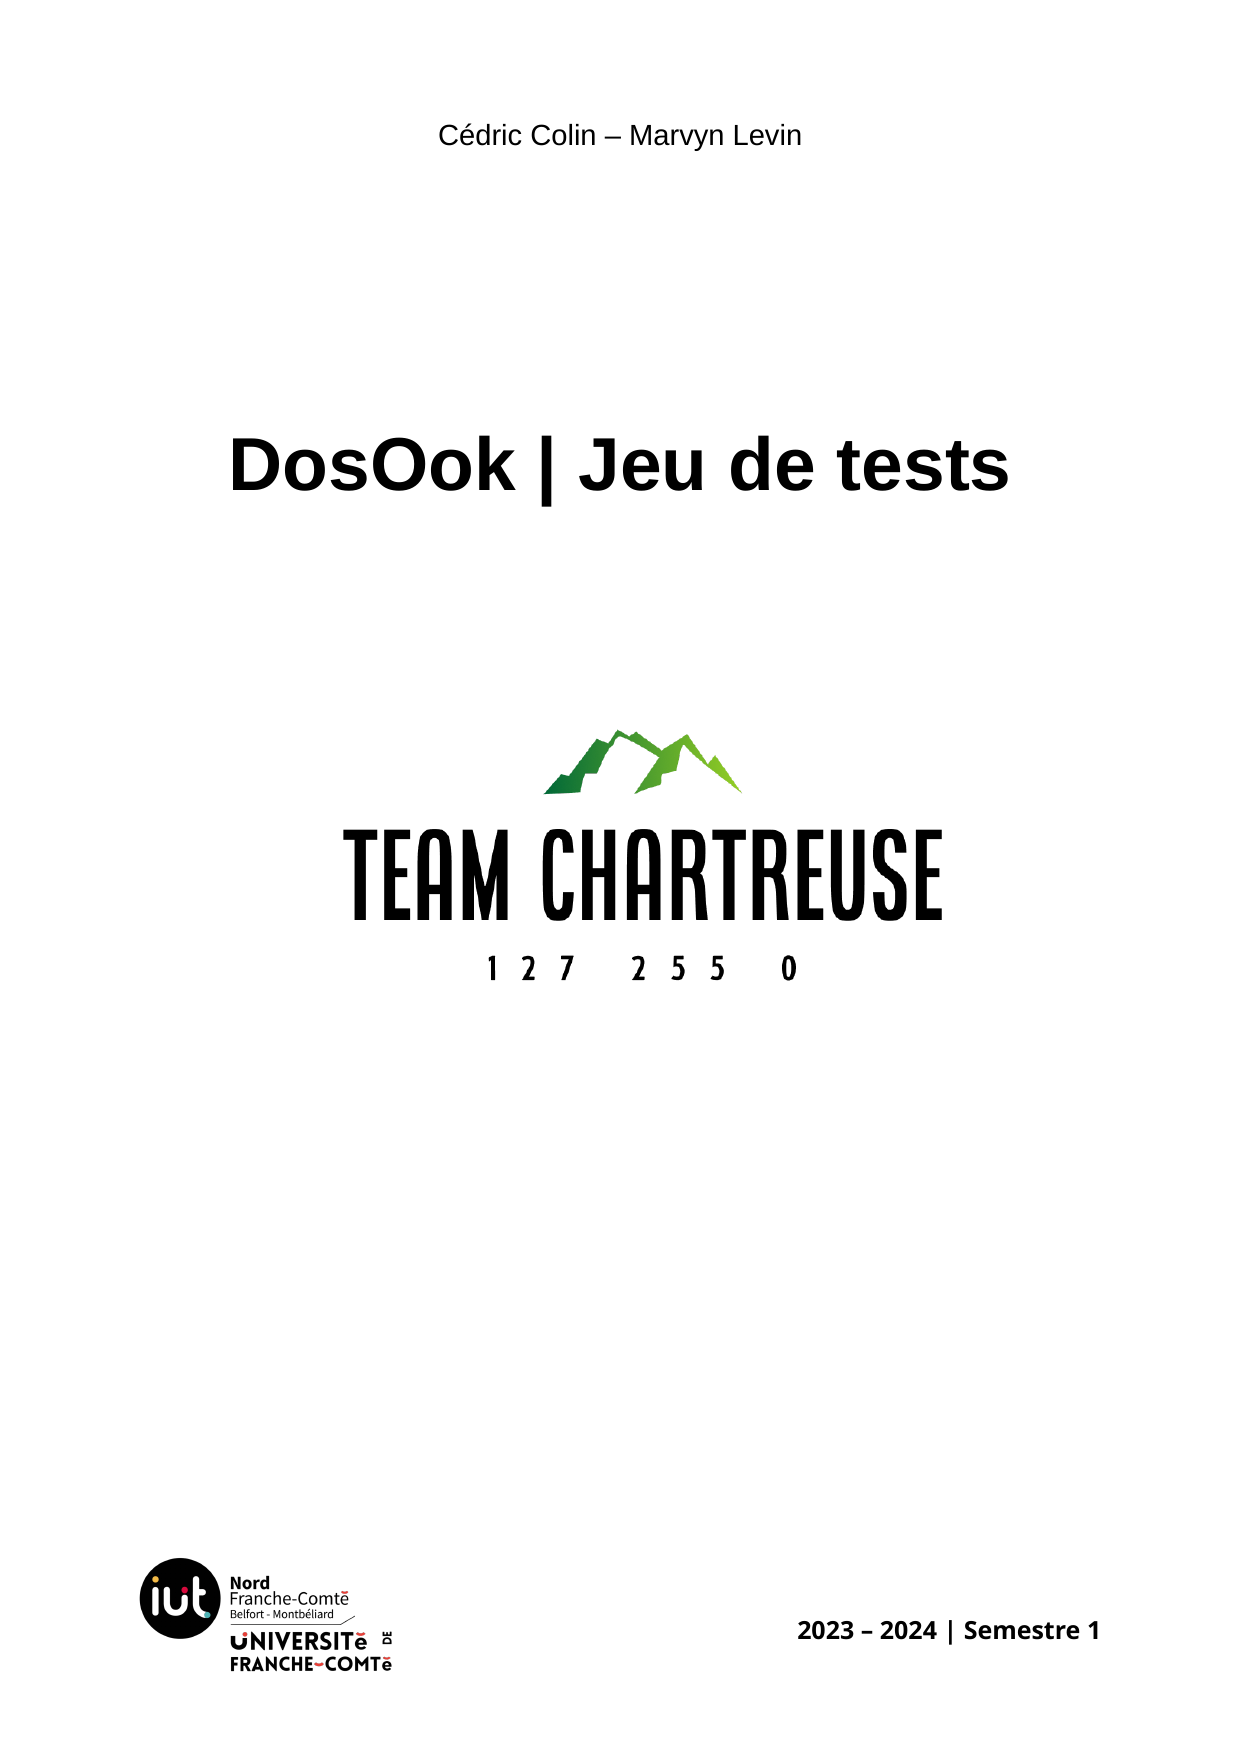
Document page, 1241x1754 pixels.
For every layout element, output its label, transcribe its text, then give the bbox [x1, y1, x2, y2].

text DosOok | Jeu de tests [118, 420, 1122, 506]
picture [132, 1545, 399, 1684]
text Cédric Colin – Marvyn Levin [118, 118, 1122, 152]
picture [265, 650, 1027, 1097]
